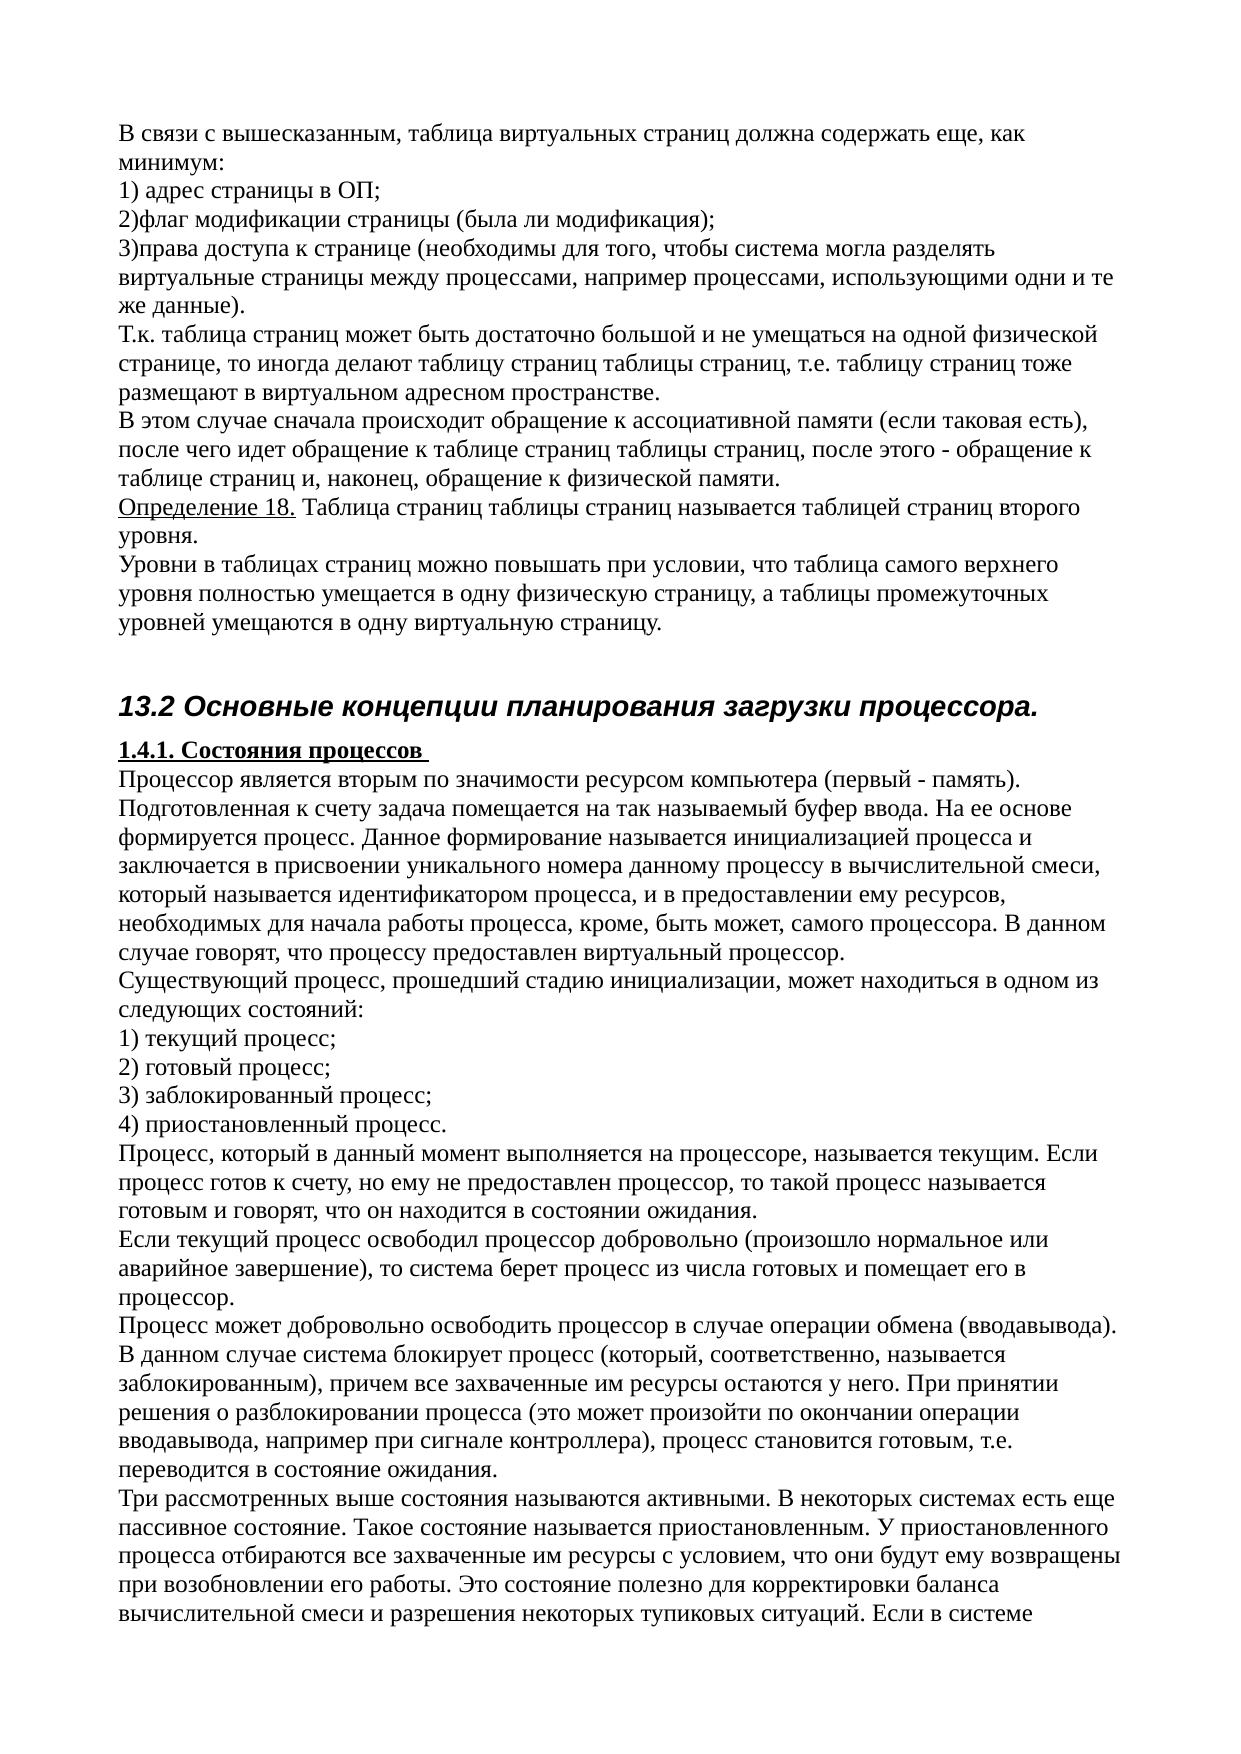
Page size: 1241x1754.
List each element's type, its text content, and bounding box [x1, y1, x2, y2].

text 4) приостановленный процесс. [118, 1109, 1122, 1138]
text 1) текущий процесс; [118, 1023, 1122, 1052]
text Процесс может добровольно освободить процессор в случае операции обмена (вводавывода). В данном случае система блокирует процесс (который, соответственно, называется заблокированным), причем все захваченные им ресурсы остаются у него. При принятии решения о разблокировании процесса (это может произойти по окончании операции вводавывода, например при сигнале контроллера), процесс становится готовым, т.е. переводится в состояние ожидания. [118, 1310, 1122, 1483]
subtitle 13.2 Основные концепции планирования загрузки процессора. [118, 689, 1122, 723]
text 1.4.1. Состояния процессов [118, 735, 1122, 764]
text Процессор является вторым по значимости ресурсом компьютера (первый - память). Подготовленная к счету задача помещается на так называемый буфер ввода. На ее основе формируется процесс. Данное формирование называется инициализацией процесса и заключается в присвоении уникального номера данному процессу в вычислительной смеси, который называется идентификатором процесса, и в предоставлении ему ресурсов, необходимых для начала работы процесса, кроме, быть может, самого процессора. В данном случае говорят, что процессу предоставлен виртуальный процессор. [118, 764, 1122, 965]
text Т.к. таблица страниц может быть достаточно большой и не умещаться на одной физической странице, то иногда делают таблицу страниц таблицы страниц, т.е. таблицу страниц тоже размещают в виртуальном адресном пространстве. [118, 319, 1122, 406]
text 2)флаг модификации страницы (была ли модификация); [118, 204, 1122, 233]
text 1) адрес страницы в ОП; [118, 176, 1122, 204]
text 3)права доступа к странице (необходимы для того, чтобы система могла разделять виртуальные страницы между процессами, например процессами, использующими одни и те же данные). [118, 233, 1122, 319]
text Если текущий процесс освободил процессор добровольно (произошло нормальное или аварийное завершение), то система берет процесс из числа готовых и помещает его в процессор. [118, 1224, 1122, 1310]
text Три рассмотренных выше состояния называются активными. В некоторых системах есть еще пассивное состояние. Такое состояние называется приостановленным. У приостановленного процесса отбираются все захваченные им ресурсы с условием, что они будут ему возвращены при возобновлении его работы. Это состояние полезно для корректировки баланса вычислительной смеси и разрешения некоторых тупиковых ситуаций. Если в системе [118, 1483, 1122, 1627]
text В этом случае сначала происходит обращение к ассоциативной памяти (если таковая есть), после чего идет обращение к таблице страниц таблицы страниц, после этого - обращение к таблице страниц и, наконец, обращение к физической памяти. [118, 406, 1122, 492]
text Уровни в таблицах страниц можно повышать при условии, что таблица самого верхнего уровня полностью умещается в одну физическую страницу, а таблицы промежуточных уровней умещаются в одну виртуальную страницу. [118, 549, 1122, 636]
text Существующий процесс, прошедший стадию инициализации, может находиться в одном из следующих состояний: [118, 965, 1122, 1023]
text Процесс, который в данный момент выполняется на процессоре, называется текущим. Если процесс готов к счету, но ему не предоставлен процессор, то такой процесс называется готовым и говорят, что он находится в состоянии ожидания. [118, 1138, 1122, 1224]
text В связи с вышесказанным, таблица виртуальных страниц должна содержать еще, как минимум: [118, 118, 1122, 176]
text 3) заблокированный процесс; [118, 1080, 1122, 1109]
text Определение 18. Таблица страниц таблицы страниц называется таблицей страниц второго уровня. [118, 492, 1122, 549]
text 2) готовый процесс; [118, 1052, 1122, 1080]
